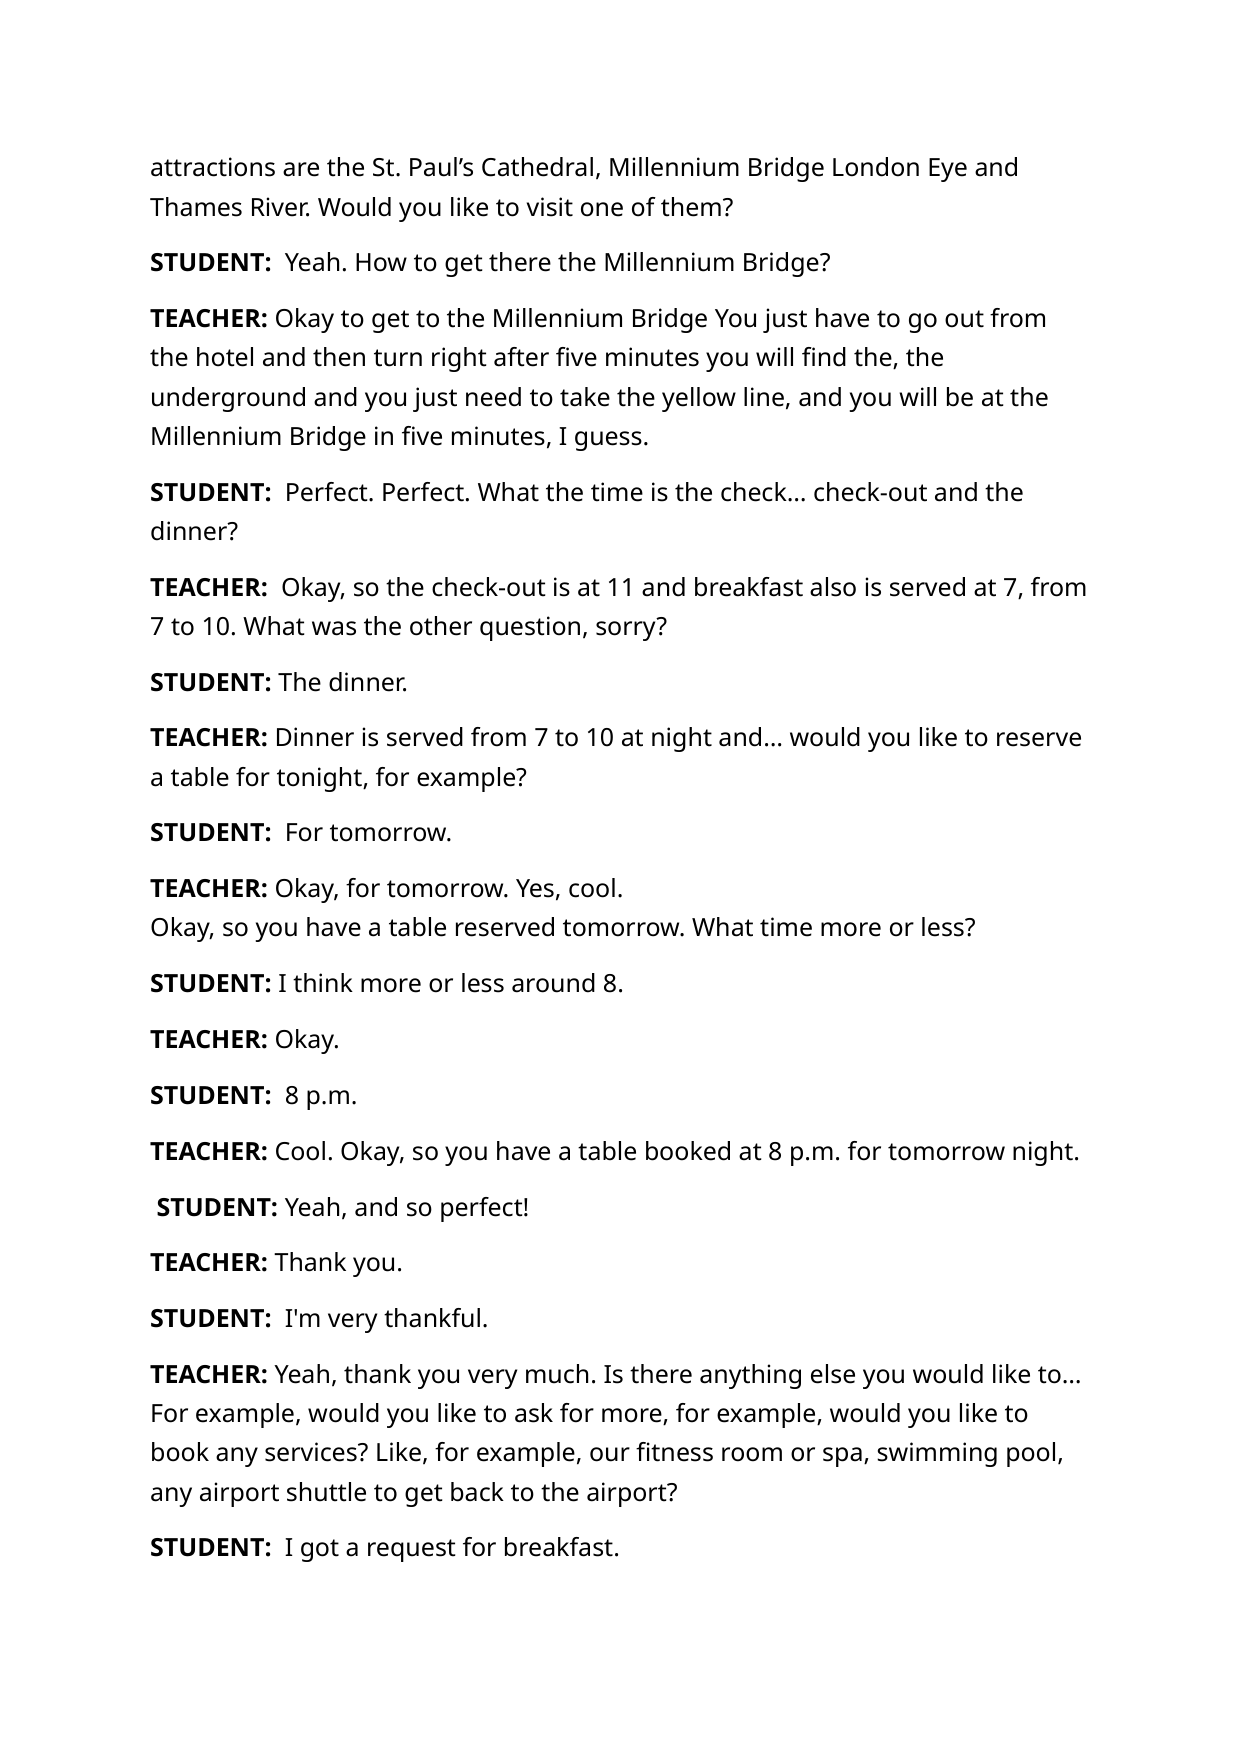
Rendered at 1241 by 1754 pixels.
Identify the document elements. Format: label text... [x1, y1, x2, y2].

text STUDENT: I think more or less around 8. [150, 966, 1090, 1000]
text STUDENT: I'm very thankful. [150, 1301, 1090, 1335]
text TEACHER: Okay, so the check-out is at 11 and breakfast also is served at 7, from 7 to 10. What was the other question, sorry? [150, 569, 1090, 642]
text STUDENT: For tomorrow. [150, 815, 1090, 849]
text attractions are the St. Paul’s Cathedral, Millennium Bridge London Eye and Thames River. Would you like to visit one of them? [150, 150, 1090, 223]
text TEACHER: Okay to get to the Millennium Bridge You just have to go out from the hotel and then turn right after five minutes you will find the, the underground and you just need to take the yellow line, and you will be at the Millennium Bridge in five minutes, I guess. [150, 301, 1090, 452]
text TEACHER: Yeah, thank you very much. Is there anything else you would like to… For example, would you like to ask for more, for example, would you like to book any services? Like, for example, our fitness room or spa, swimming pool, any airport shuttle to get back to the airport? [150, 1357, 1090, 1508]
text STUDENT: Yeah, and so perfect! [150, 1189, 1090, 1223]
text TEACHER: Cool. Okay, so you have a table booked at 8 p.m. for tomorrow night. [150, 1133, 1090, 1167]
text TEACHER: Okay. [150, 1022, 1090, 1056]
text TEACHER: Thank you. [150, 1245, 1090, 1279]
text STUDENT: Perfect. Perfect. What the time is the check… check-out and the dinner? [150, 474, 1090, 547]
text STUDENT: The dinner. [150, 664, 1090, 698]
text STUDENT: Yeah. How to get there the Millennium Bridge? [150, 245, 1090, 279]
text TEACHER: Okay, for tomorrow. Yes, cool. Okay, so you have a table reserved tomorrow. What time more or less? [150, 871, 1090, 944]
text STUDENT: I got a request for breakfast. [150, 1530, 1090, 1564]
text STUDENT: 8 p.m. [150, 1077, 1090, 1112]
text TEACHER: Dinner is served from 7 to 10 at night and… would you like to reserve a table for tonight, for example? [150, 720, 1090, 793]
